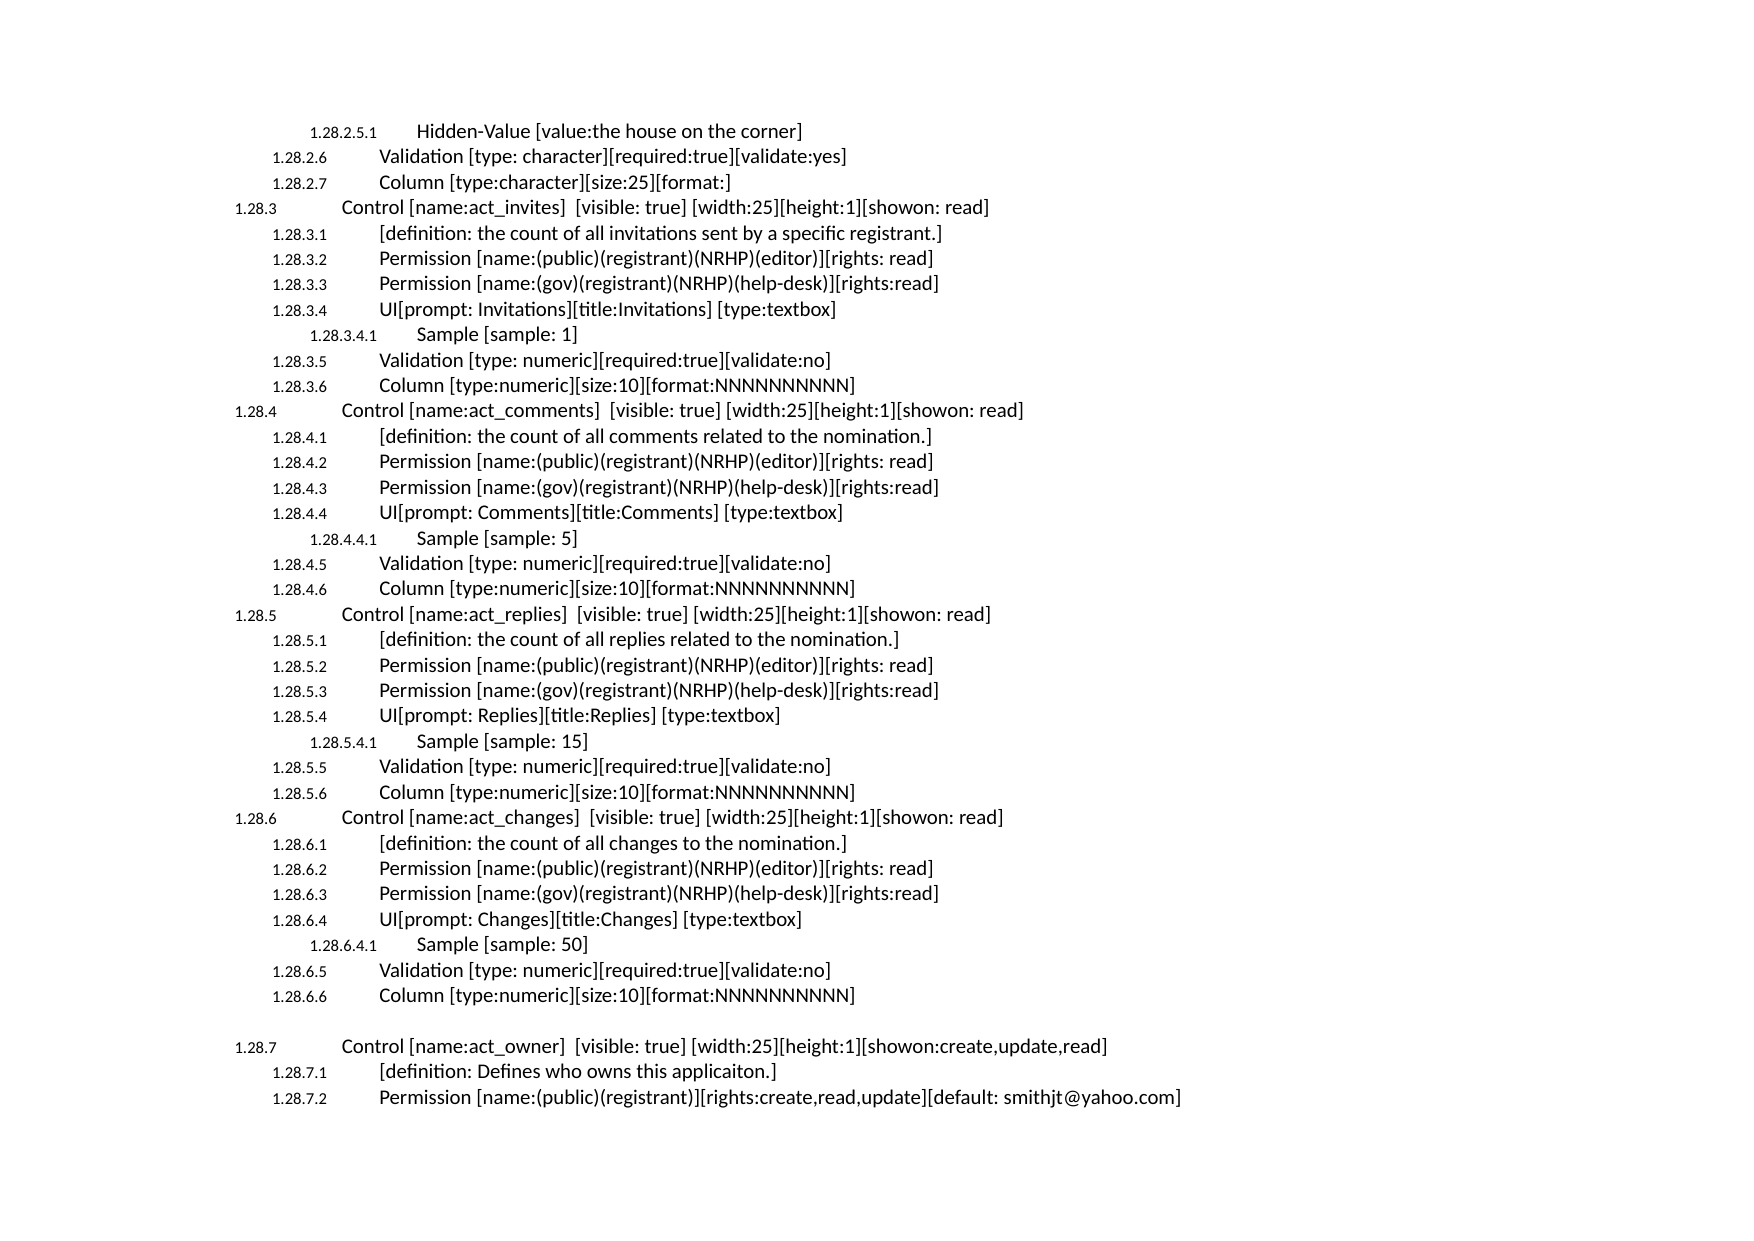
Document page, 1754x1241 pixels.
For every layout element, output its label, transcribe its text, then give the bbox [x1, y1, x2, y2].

list [definition: the count of all replies related to the nomination.] [268, 626, 1636, 652]
list Sample [sample: 5] [306, 525, 1636, 550]
list UI[prompt: Changes][title:Changes] [type:textbox] [268, 906, 1636, 931]
list Validation [type: character][required:true][validate:yes] [268, 143, 1636, 169]
list Sample [sample: 1] [306, 321, 1636, 347]
list [definition: Defines who owns this applicaiton.] [268, 1058, 1636, 1084]
list Permission [name:(public)(registrant)(NRHP)(editor)][rights: read] [268, 855, 1636, 881]
list Hidden-Value [value:the house on the corner] [306, 118, 1636, 143]
list Column [type:numeric][size:10][format:NNNNNNNNNN] [268, 982, 1636, 1008]
list Permission [name:(gov)(registrant)(NRHP)(help-desk)][rights:read] [268, 474, 1636, 499]
list Control [name:act_replies] [visible: true] [width:25][height:1][showon: read] [231, 601, 1636, 626]
list Permission [name:(public)(registrant)(NRHP)(editor)][rights: read] [268, 652, 1636, 677]
list Permission [name:(gov)(registrant)(NRHP)(help-desk)][rights:read] [268, 677, 1636, 703]
list UI[prompt: Replies][title:Replies] [type:textbox] [268, 703, 1636, 728]
list Validation [type: numeric][required:true][validate:no] [268, 550, 1636, 576]
list Permission [name:(public)(registrant)(NRHP)(editor)][rights: read] [268, 245, 1636, 271]
list Permission [name:(gov)(registrant)(NRHP)(help-desk)][rights:read] [268, 271, 1636, 296]
list Column [type:numeric][size:10][format:NNNNNNNNNN] [268, 372, 1636, 398]
list Sample [sample: 15] [306, 728, 1636, 753]
list Control [name:act_invites] [visible: true] [width:25][height:1][showon: read] [231, 194, 1636, 220]
list UI[prompt: Invitations][title:Invitations] [type:textbox] [268, 296, 1636, 321]
list Validation [type: numeric][required:true][validate:no] [268, 957, 1636, 982]
list Column [type:character][size:25][format:] [268, 169, 1636, 194]
list Control [name:act_changes] [visible: true] [width:25][height:1][showon: read] [231, 804, 1636, 830]
list Validation [type: numeric][required:true][validate:no] [268, 347, 1636, 372]
list Permission [name:(public)(registrant)(NRHP)(editor)][rights: read] [268, 448, 1636, 474]
list Sample [sample: 50] [306, 931, 1636, 957]
list Column [type:numeric][size:10][format:NNNNNNNNNN] [268, 576, 1636, 601]
list [definition: the count of all comments related to the nomination.] [268, 423, 1636, 448]
list [definition: the count of all changes to the nomination.] [268, 830, 1636, 855]
list [definition: the count of all invitations sent by a specific registrant.] [268, 220, 1636, 245]
list Permission [name:(gov)(registrant)(NRHP)(help-desk)][rights:read] [268, 881, 1636, 906]
list Permission [name:(public)(registrant)][rights:create,read,update][default: smithjt@yahoo.com] [268, 1084, 1636, 1109]
list Column [type:numeric][size:10][format:NNNNNNNNNN] [268, 779, 1636, 804]
list Validation [type: numeric][required:true][validate:no] [268, 753, 1636, 779]
list Control [name:act_owner] [visible: true] [width:25][height:1][showon:create,update,read] [231, 1033, 1636, 1058]
list UI[prompt: Comments][title:Comments] [type:textbox] [268, 499, 1636, 525]
list Control [name:act_comments] [visible: true] [width:25][height:1][showon: read] [231, 398, 1636, 423]
